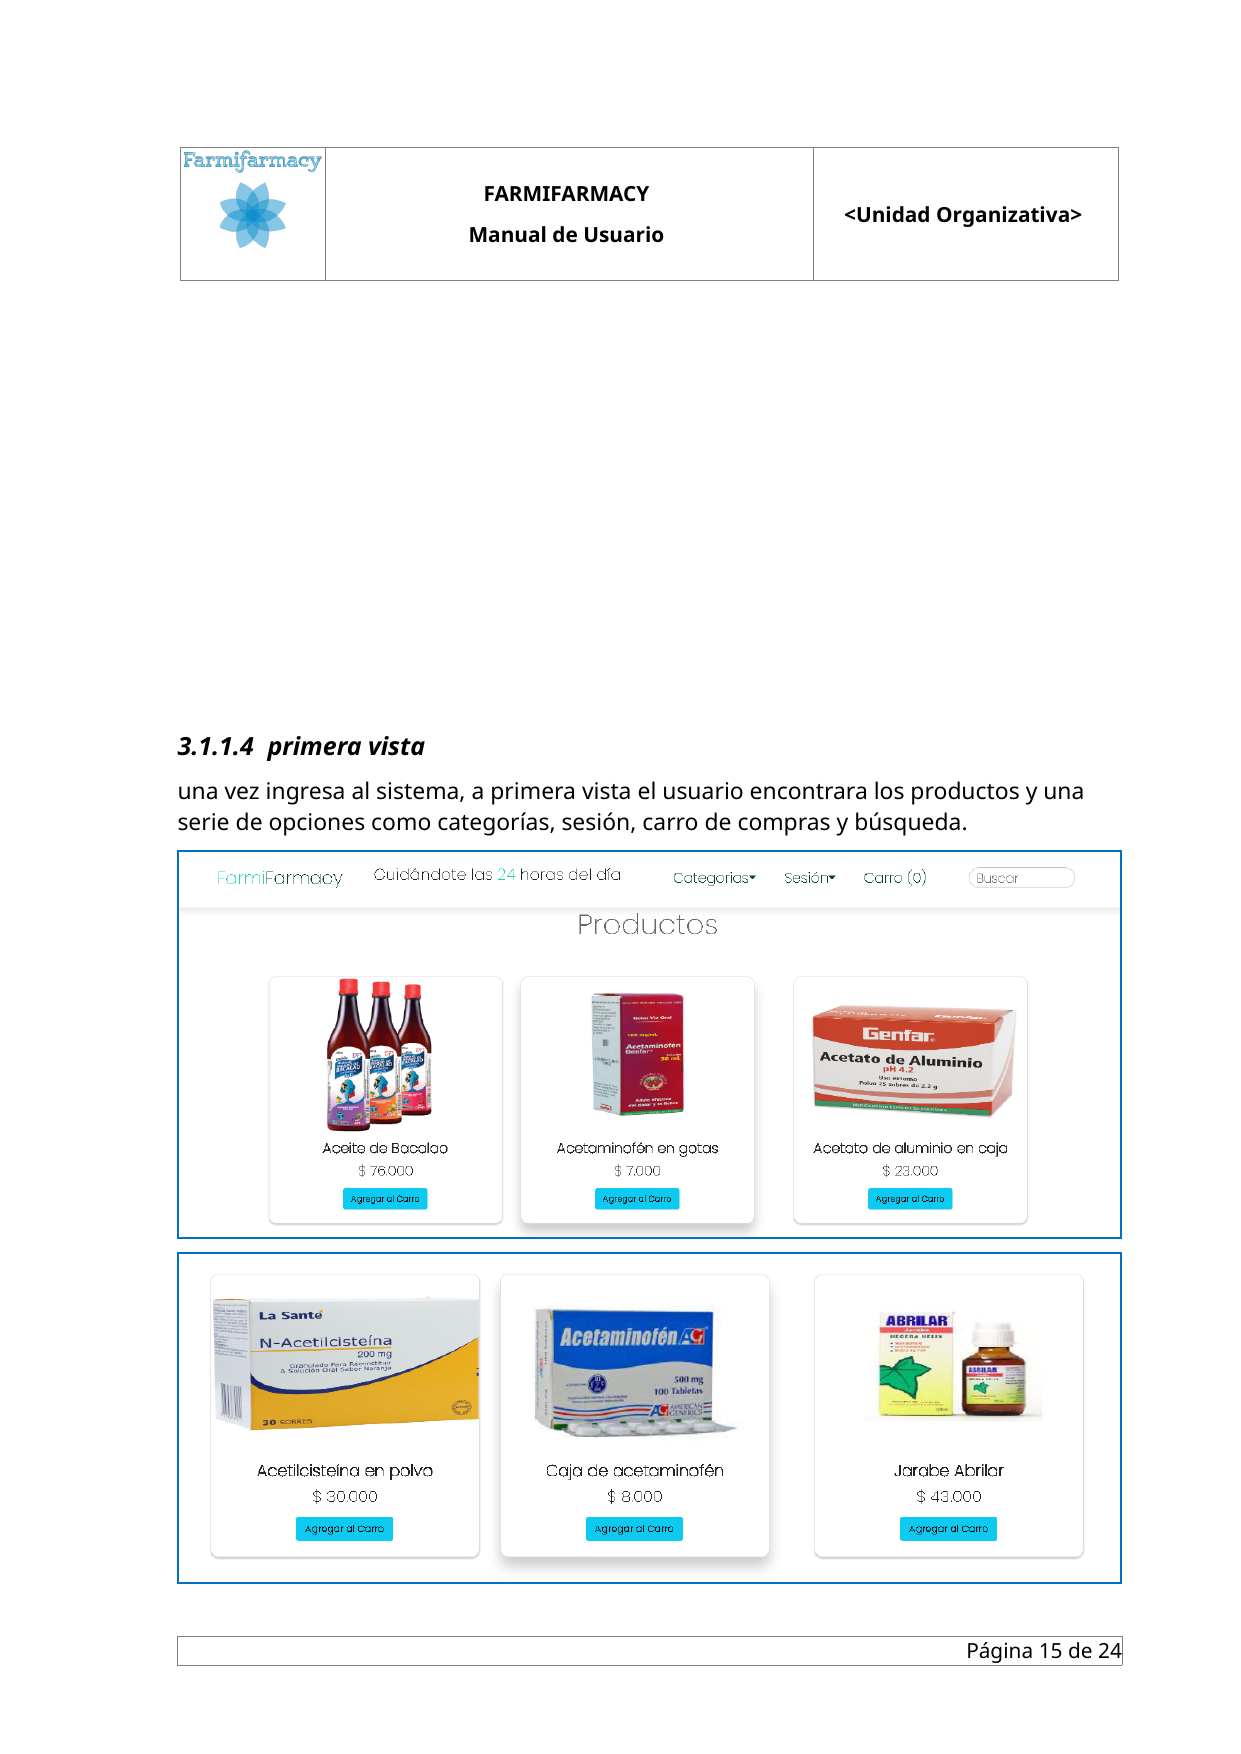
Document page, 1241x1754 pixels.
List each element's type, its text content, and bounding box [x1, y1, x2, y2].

text una vez ingresa al sistema, a primera vista el usuario encontrara los productos y una serie de opciones como categorías, sesión, carro de compras y búsqueda. [177, 775, 1122, 838]
subtitle primera vista [177, 728, 1122, 763]
